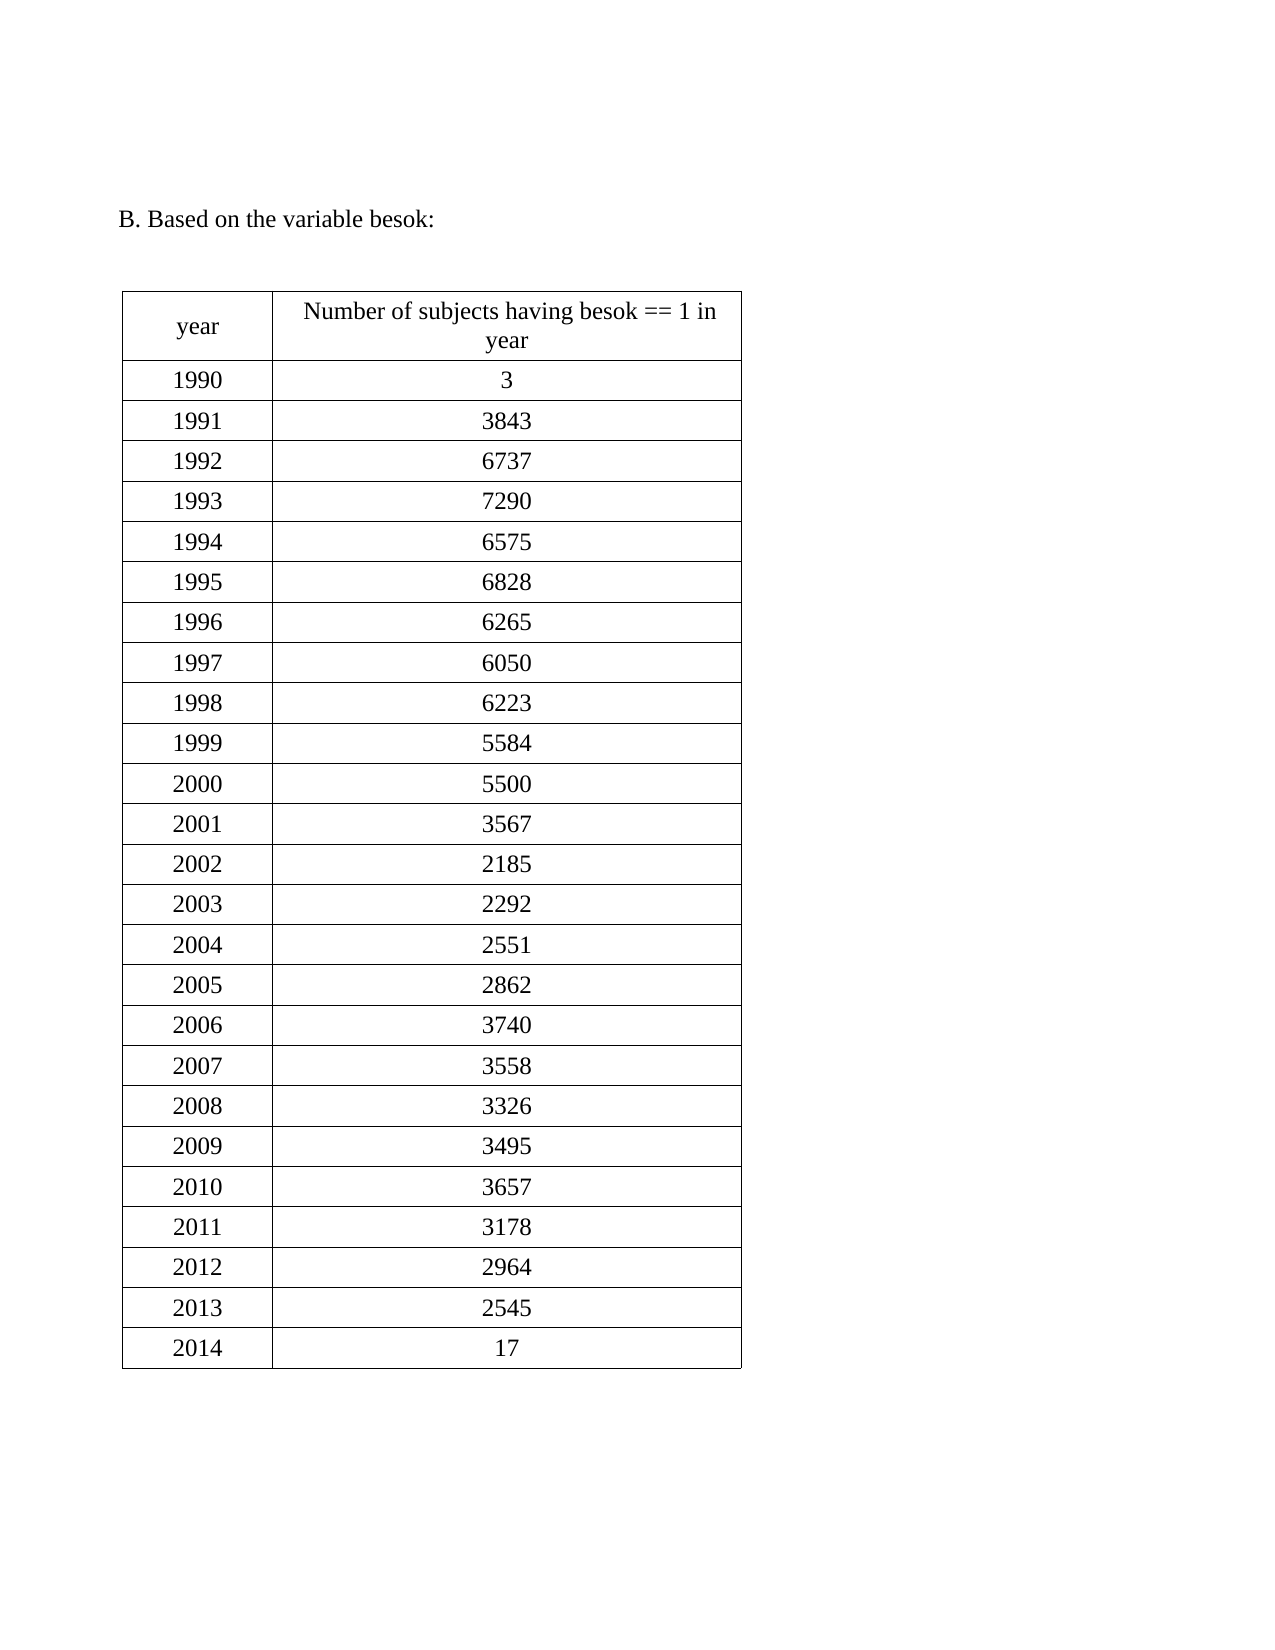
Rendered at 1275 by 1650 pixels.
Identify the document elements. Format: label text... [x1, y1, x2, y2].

table_cell 5584 [273, 724, 741, 763]
table_cell 3326 [273, 1086, 741, 1126]
table_cell 17 [273, 1328, 741, 1367]
table_cell 1998 [123, 683, 272, 722]
table_cell 3740 [273, 1006, 741, 1045]
table_cell 2014 [123, 1328, 272, 1367]
table_cell 2292 [273, 885, 741, 924]
table_cell 3495 [273, 1127, 741, 1166]
table_cell 1999 [123, 724, 272, 763]
table_cell 6223 [273, 683, 741, 722]
table_cell 3843 [273, 401, 741, 440]
table_cell 2012 [123, 1248, 272, 1287]
table_cell 1995 [123, 562, 272, 602]
table_cell 2004 [123, 925, 272, 964]
table_cell 3657 [273, 1167, 741, 1206]
table_cell 2551 [273, 925, 741, 964]
text B. Based on the variable besok: [118, 204, 1157, 233]
table_cell 2862 [273, 965, 741, 1005]
table_cell 1996 [123, 603, 272, 642]
table_cell 3558 [273, 1046, 741, 1085]
table_cell 6828 [273, 562, 741, 602]
table_cell 6265 [273, 603, 741, 642]
table_cell 2003 [123, 885, 272, 924]
table_cell 1997 [123, 643, 272, 682]
table_cell 6050 [273, 643, 741, 682]
table_header year [123, 292, 272, 360]
table_cell 1992 [123, 441, 272, 481]
table_cell 2011 [123, 1207, 272, 1247]
table_cell 1990 [123, 361, 272, 400]
table_cell 2545 [273, 1288, 741, 1327]
table_cell 2000 [123, 764, 272, 803]
table_cell 2185 [273, 845, 741, 884]
table_cell 2013 [123, 1288, 272, 1327]
table_cell 2010 [123, 1167, 272, 1206]
table_cell 2006 [123, 1006, 272, 1045]
table_cell 1994 [123, 522, 272, 561]
table_cell 6737 [273, 441, 741, 481]
table_cell 2008 [123, 1086, 272, 1126]
table_cell 5500 [273, 764, 741, 803]
table_cell 2002 [123, 845, 272, 884]
table_header Number of subjects having besok == 1 in year [273, 292, 741, 360]
table_cell 3567 [273, 804, 741, 843]
table_cell 7290 [273, 482, 741, 521]
table_cell 3 [273, 361, 741, 400]
table_cell 1993 [123, 482, 272, 521]
table_cell 2007 [123, 1046, 272, 1085]
table_cell 2009 [123, 1127, 272, 1166]
table_cell 2001 [123, 804, 272, 843]
table_cell 2964 [273, 1248, 741, 1287]
table_cell 1991 [123, 401, 272, 440]
table_cell 3178 [273, 1207, 741, 1247]
table_cell 2005 [123, 965, 272, 1005]
table_cell 6575 [273, 522, 741, 561]
